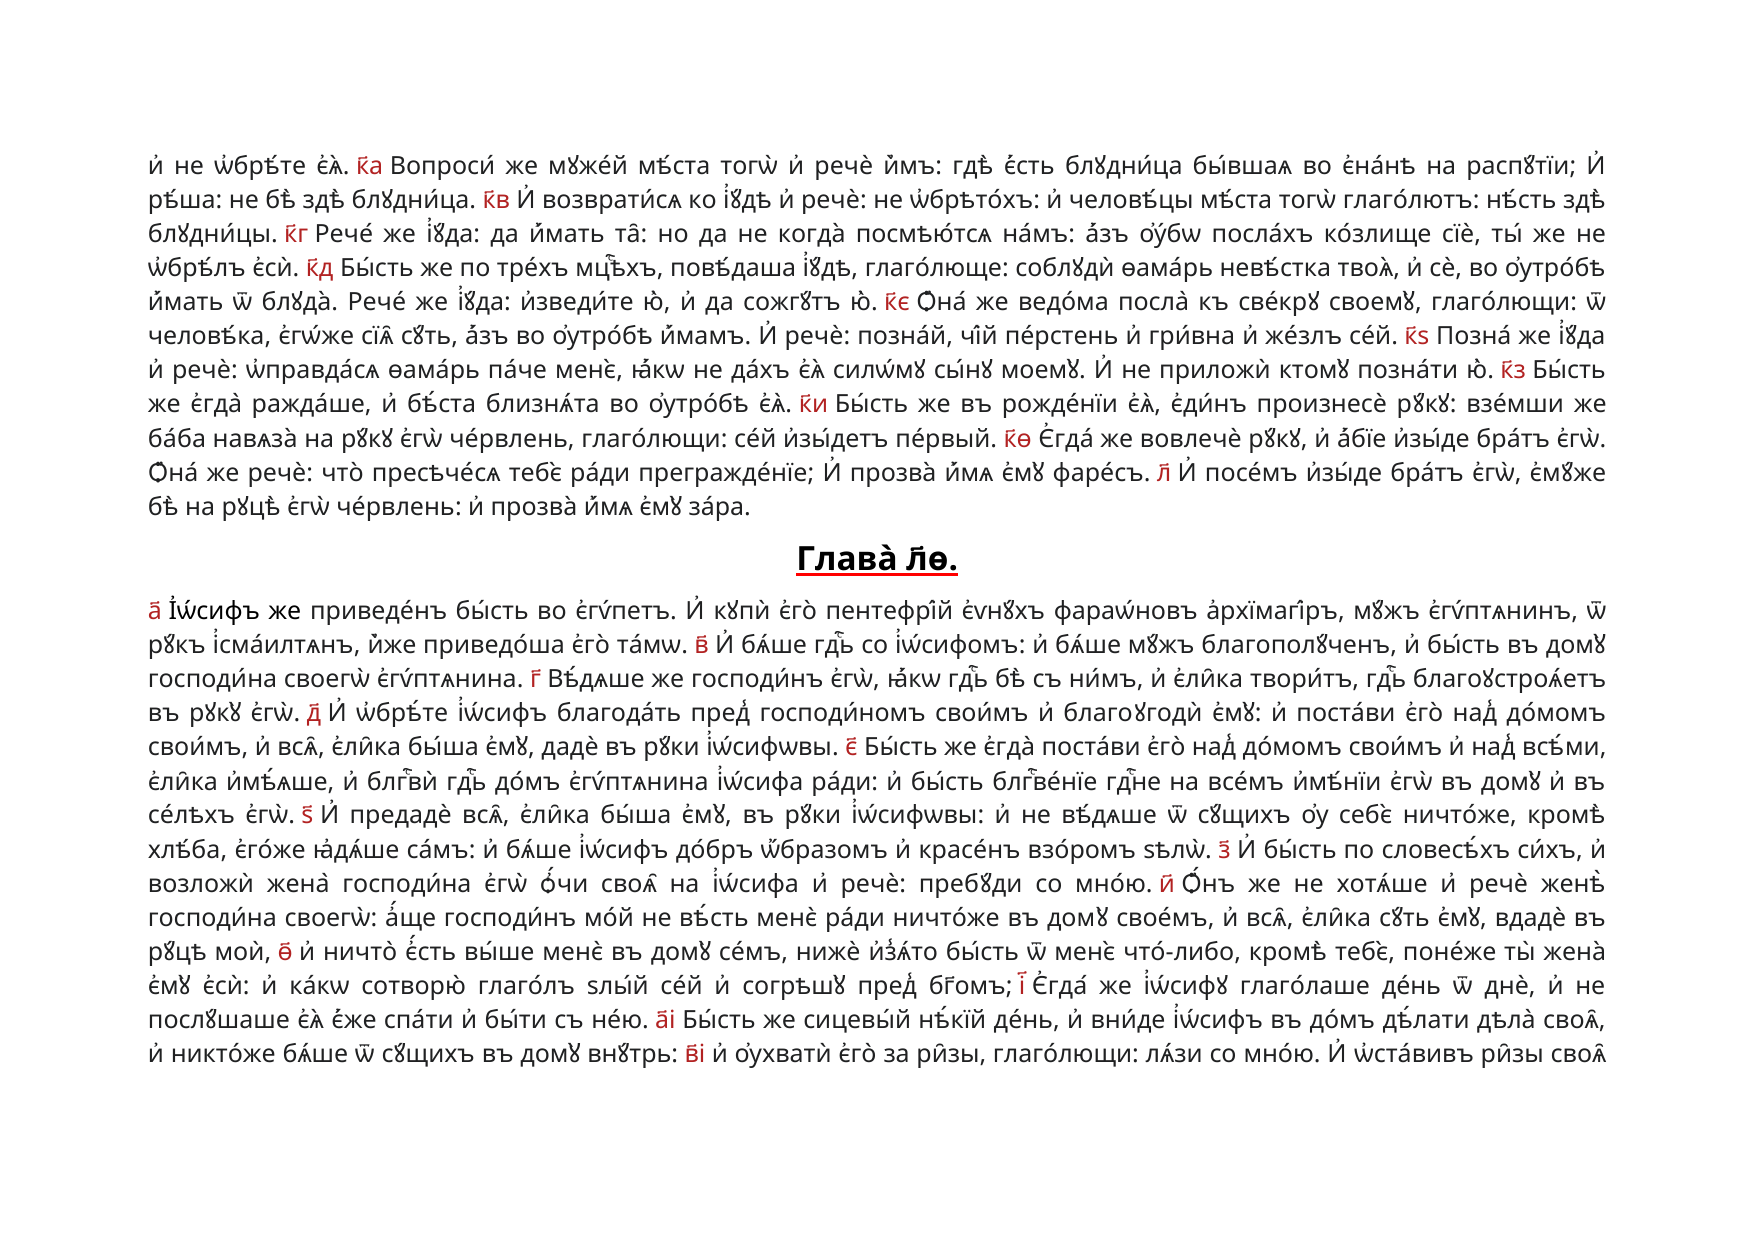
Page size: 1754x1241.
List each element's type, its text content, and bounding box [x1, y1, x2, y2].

text и҆ не ѡ҆брѣ́те є҆ѧ̀. к҃а Вопроси́ же мꙋже́й мѣ́ста тогѡ̀ и҆ речѐ и҆̀мъ: гдѣ̀ є҆́сть блꙋдни́ца бы́вшаѧ во є҆на́нѣ на распꙋ́тїи; И҆ рѣ́ша: не бѣ̀ здѣ̀ блꙋдни́ца. к҃в И҆ возврати́сѧ ко і҆ꙋ́дѣ и҆ речѐ: не ѡ҆брѣто́хъ: и҆ человѣ́цы мѣ́ста тогѡ̀ глаго́лютъ: нѣ́сть здѣ̀ блꙋдни́цы. к҃г Рече́ же і҆ꙋ́да: да и҆́мать та̑: но да не когда̀ посмѣю́тсѧ на́мъ: а҆́зъ ѹ҆́бѡ посла́хъ ко́злище сїѐ, ты́ же не ѡ҆брѣ́лъ є҆сѝ. к҃д Бы́сть же по тре́хъ мцⷭ҇ѣхъ, повѣ́даша і҆ꙋ́дѣ, глаго́люще: соблꙋдѝ ѳама́рь невѣ́стка твоѧ̀, и҆ сѐ, во ѹ҆тро́бѣ и҆́мать ѿ блꙋда̀. Рече́ же і҆ꙋ́да: и҆зведи́те ю҆̀, и҆ да сожгꙋ́тъ ю҆̀. к҃є Ѻ҆на́ же ведо́ма посла̀ къ све́крꙋ своемꙋ̀, глаго́лющи: ѿ человѣ́ка, є҆гѡ́же сїѧ̑ сꙋ́ть, а҆́зъ во ѹ҆тро́бѣ и҆́мамъ. И҆ речѐ: позна́й, чі́й пе́рстень и҆ гри́вна и҆ же́злъ се́й. к҃ѕ Позна́ же і҆ꙋ́да и҆ речѐ: ѡ҆правда́сѧ ѳама́рь па́че менє̀, ꙗ҆́кѡ не да́хъ є҆ѧ̀ силѡ́мꙋ сы́нꙋ моемꙋ̀. И҆ не приложѝ ктомꙋ̀ позна́ти ю҆̀. к҃з Бы́сть же є҆гда̀ ражда́ше, и҆ бѣ́ста близнѧ́та во ѹ҆тро́бѣ є҆ѧ̀. к҃и Бы́сть же въ рожде́нїи є҆ѧ̀, є҆ди́нъ произнесѐ рꙋ́кꙋ: взе́мши же ба́ба навѧза̀ на рꙋ́кꙋ є҆гѡ̀ че́рвлень, глаго́лющи: се́й и҆зы́детъ пе́рвый. к҃ѳ Є҆гда́ же вовлечѐ рꙋ́кꙋ, и҆ а҆́бїе и҆зы́де бра́тъ є҆гѡ̀. Ѻ҆на́ же речѐ: что̀ пресѣче́сѧ тебє̀ ра́ди прегражде́нїе; И҆ прозва̀ и҆́мѧ є҆мꙋ̀ фаре́съ. л҃ И҆ посе́мъ и҆зы́де бра́тъ є҆гѡ̀, є҆мꙋ́же бѣ̀ на рꙋцѣ̀ є҆гѡ̀ че́рвлень: и҆ прозва̀ и҆́мѧ є҆мꙋ̀ за́ра. [148, 148, 1606, 522]
text Глава̀ л҃ѳ. [148, 535, 1606, 580]
text а҃ І҆ѡ́сифъ же приведе́нъ бы́сть во є҆гѵ́петъ. И҆ кꙋпѝ є҆го̀ пентефрі́й є҆ѵнꙋ́хъ фараѡ́новъ а҆рхїмагі́ръ, мꙋ́жъ є҆гѵ́птѧнинъ, ѿ рꙋ́къ і҆сма́илтѧнъ, и҆̀же приведо́ша є҆го̀ та́мѡ. в҃ И҆ бѧ́ше гдⷭ҇ь со і҆ѡ́сифомъ: и҆ бѧ́ше мꙋ́жъ благополꙋ́ченъ, и҆ бы́сть въ домꙋ̀ господи́на своегѡ̀ є҆гѵ́птѧнина. г҃ Вѣ́дѧше же господи́нъ є҆гѡ̀, ꙗ҆́кѡ гдⷭ҇ь бѣ̀ съ ни́мъ, и҆ є҆ли̑ка твори́тъ, гдⷭ҇ь благоꙋстроѧ́етъ въ рꙋкꙋ̀ є҆гѡ̀. д҃ И҆ ѡ҆брѣ́те і҆ѡ́сифъ благода́ть пред̾ господи́номъ свои́мъ и҆ благоꙋгодѝ є҆мꙋ̀: и҆ поста́ви є҆го̀ над̾ до́момъ свои́мъ, и҆ всѧ̑, є҆ли̑ка бы́ша є҆мꙋ̀, дадѐ въ рꙋ́ки і҆ѡ́сифѡвы. є҃ Бы́сть же є҆гда̀ поста́ви є҆го̀ над̾ до́момъ свои́мъ и҆ над̾ всѣ́ми, є҆ли̑ка и҆мѣ́ѧше, и҆ блгⷭ҇вѝ гдⷭ҇ь до́мъ є҆гѵ́птѧнина і҆ѡ́сифа ра́ди: и҆ бы́сть блгⷭ҇ве́нїе гдⷭ҇не на все́мъ и҆мѣ́нїи є҆гѡ̀ въ домꙋ̀ и҆ въ се́лѣхъ є҆гѡ̀. ѕ҃ И҆ предадѐ всѧ̑, є҆ли̑ка бы́ша є҆мꙋ̀, въ рꙋ́ки і҆ѡ́сифѡвы: и҆ не вѣ́дѧше ѿ сꙋ́щихъ ѹ҆ себє̀ ничто́же, кромѣ̀ хлѣ́ба, є҆го́же ꙗ҆дѧ́ше са́мъ: и҆ бѧ́ше і҆ѡ́сифъ до́бръ ѡ҆́бразомъ и҆ красе́нъ взо́ромъ ѕѣлѡ̀. з҃ И҆ бы́сть по словесѣ́хъ си́хъ, и҆ возложѝ жена̀ господи́на є҆гѡ̀ ѻ҆́чи своѧ̑ на і҆ѡ́сифа и҆ речѐ: пребꙋ́ди со мно́ю. и҃ Ѻ҆́нъ же не хотѧ́ше и҆ речѐ женѣ̀ господи́на своегѡ̀: а҆́ще господи́нъ мо́й не вѣ́сть менє̀ ра́ди ничто́же въ домꙋ̀ свое́мъ, и҆ всѧ̑, є҆ли̑ка сꙋ́ть є҆мꙋ̀, вдадѐ въ рꙋ́цѣ моѝ, ѳ҃ и҆ ничто̀ є҆́сть вы́ше менє̀ въ домꙋ̀ се́мъ, нижѐ и҆з̾ѧ́то бы́сть ѿ менє̀ что́-либо, кромѣ̀ тебє̀, поне́же ты̀ жена̀ є҆мꙋ̀ є҆сѝ: и҆ ка́кѡ сотворю̀ глаго́лъ ѕлы́й се́й и҆ согрѣшꙋ̀ пред̾ бг҃омъ; і҃ Є҆гда́ же і҆ѡ́сифꙋ глаго́лаше де́нь ѿ днѐ, и҆ не послꙋ́шаше є҆ѧ̀ є҆́же спа́ти и҆ бы́ти съ не́ю. а҃і Бы́сть же сицевы́й нѣ́кїй де́нь, и҆ вни́де і҆ѡ́сифъ въ до́мъ дѣ́лати дѣла̀ своѧ̑, и҆ никто́же бѧ́ше ѿ сꙋ́щихъ въ домꙋ̀ внꙋ́трь: в҃і и҆ ѹ҆хватѝ є҆го̀ за ри̑зы, глаго́лющи: лѧ́зи со мно́ю. И҆ ѡ҆ста́вивъ ри̑зы своѧ̑ [148, 593, 1606, 1070]
